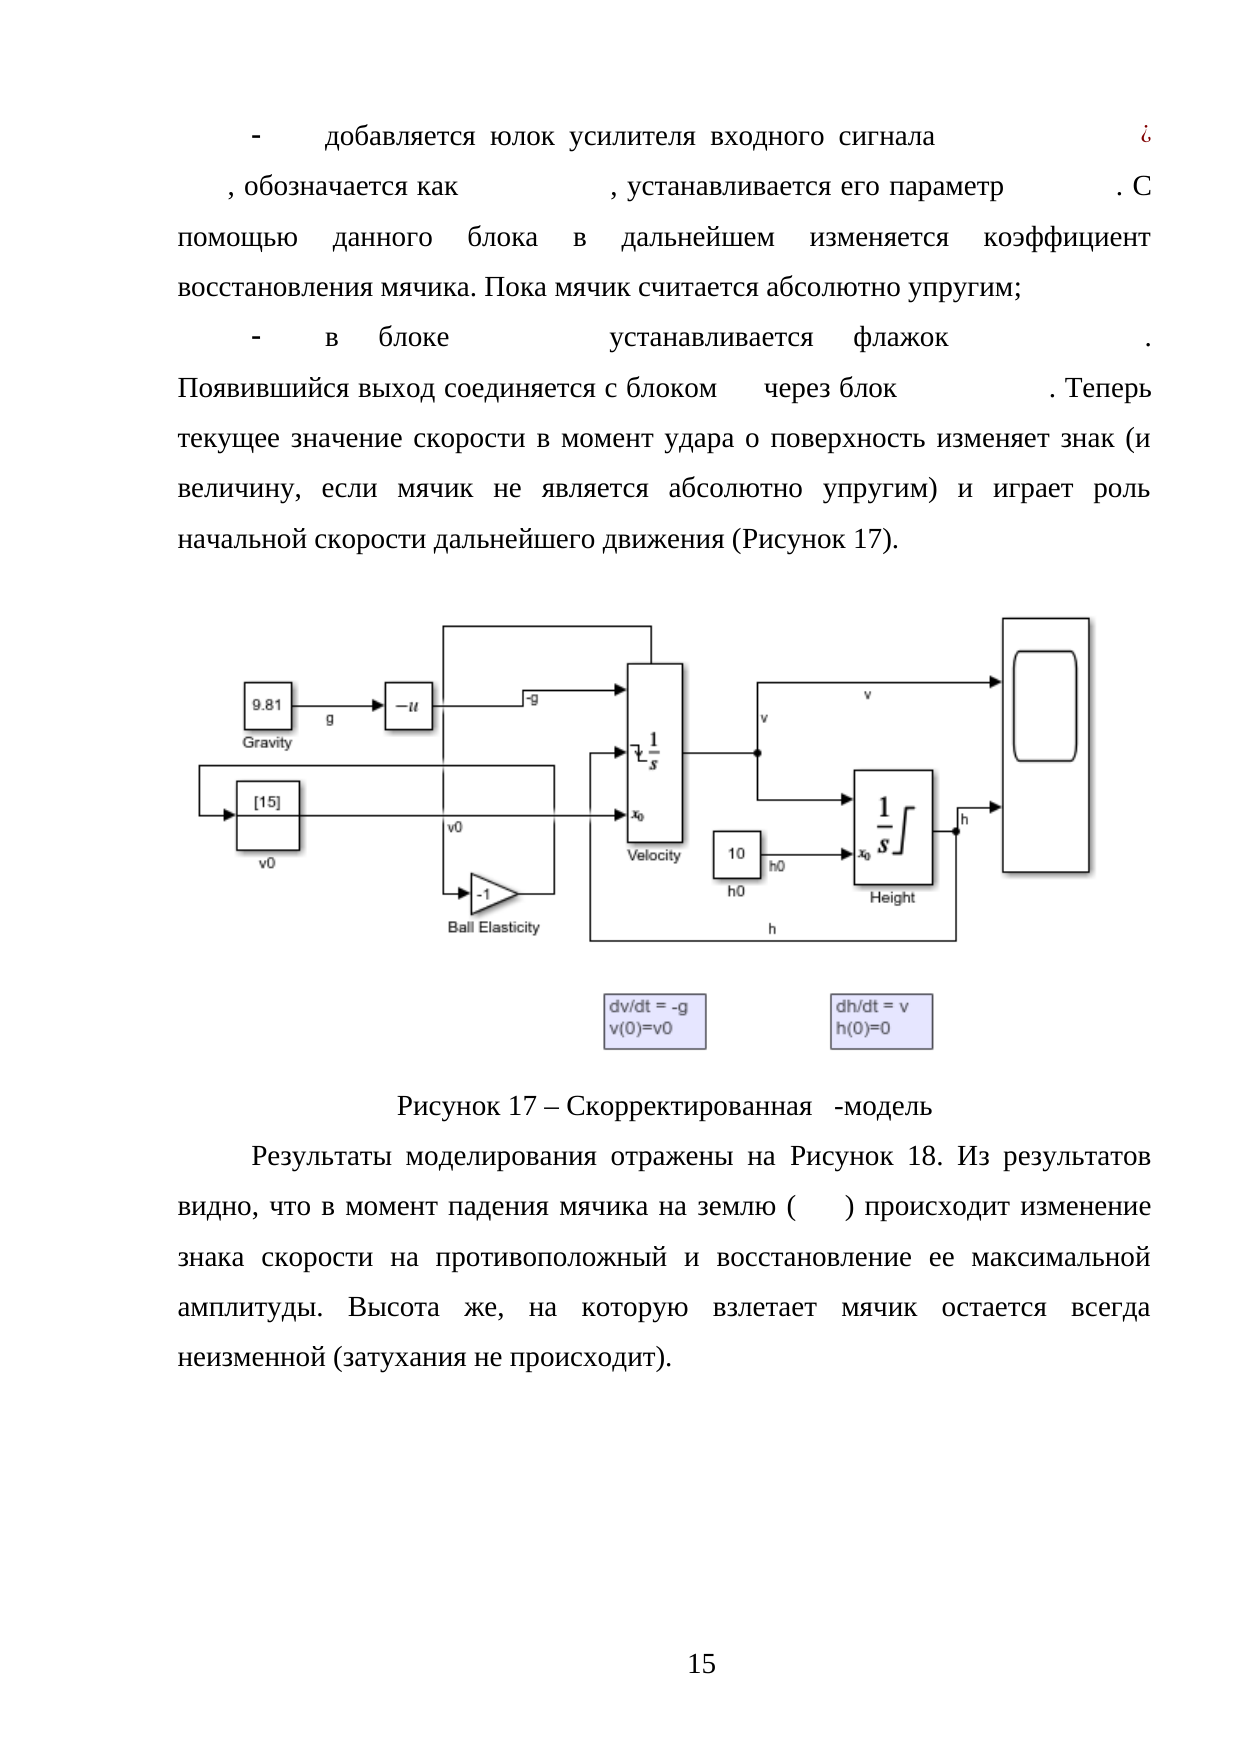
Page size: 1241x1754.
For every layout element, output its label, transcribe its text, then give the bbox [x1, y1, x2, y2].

text Результаты моделирования отражены на рисунок 18. Из результатов видно, что в момент падения мячика на землю () происходит изменение знака скорости на противоположный и восстановление ее максимальной амплитуды. Высота же, на которую взлетает мячик остается всегда неизменной (затухания не происходит). [177, 1138, 1152, 1373]
list добавляется юлок усилителя входного сигнала , обозначается как , устанавливается его параметр . С помощью данного блока в дальнейшем изменяется коэффициент восстановления мячика. Пока мячик считается абсолютно упругим; [177, 118, 1152, 303]
picture [177, 571, 1115, 1072]
list в блоке устанавливается флажок . Появившийся выход соединяется с блоком через блок . Теперь текущее значение скорости в момент удара о поверхность изменяет знак (и величину, если мячик не является абсолютно упругим) и играет роль начальной скорости дальнейшего движения (рисунок 17). [177, 319, 1152, 554]
text Рисунок 17 – Скорректированная -модель [177, 1088, 1152, 1121]
